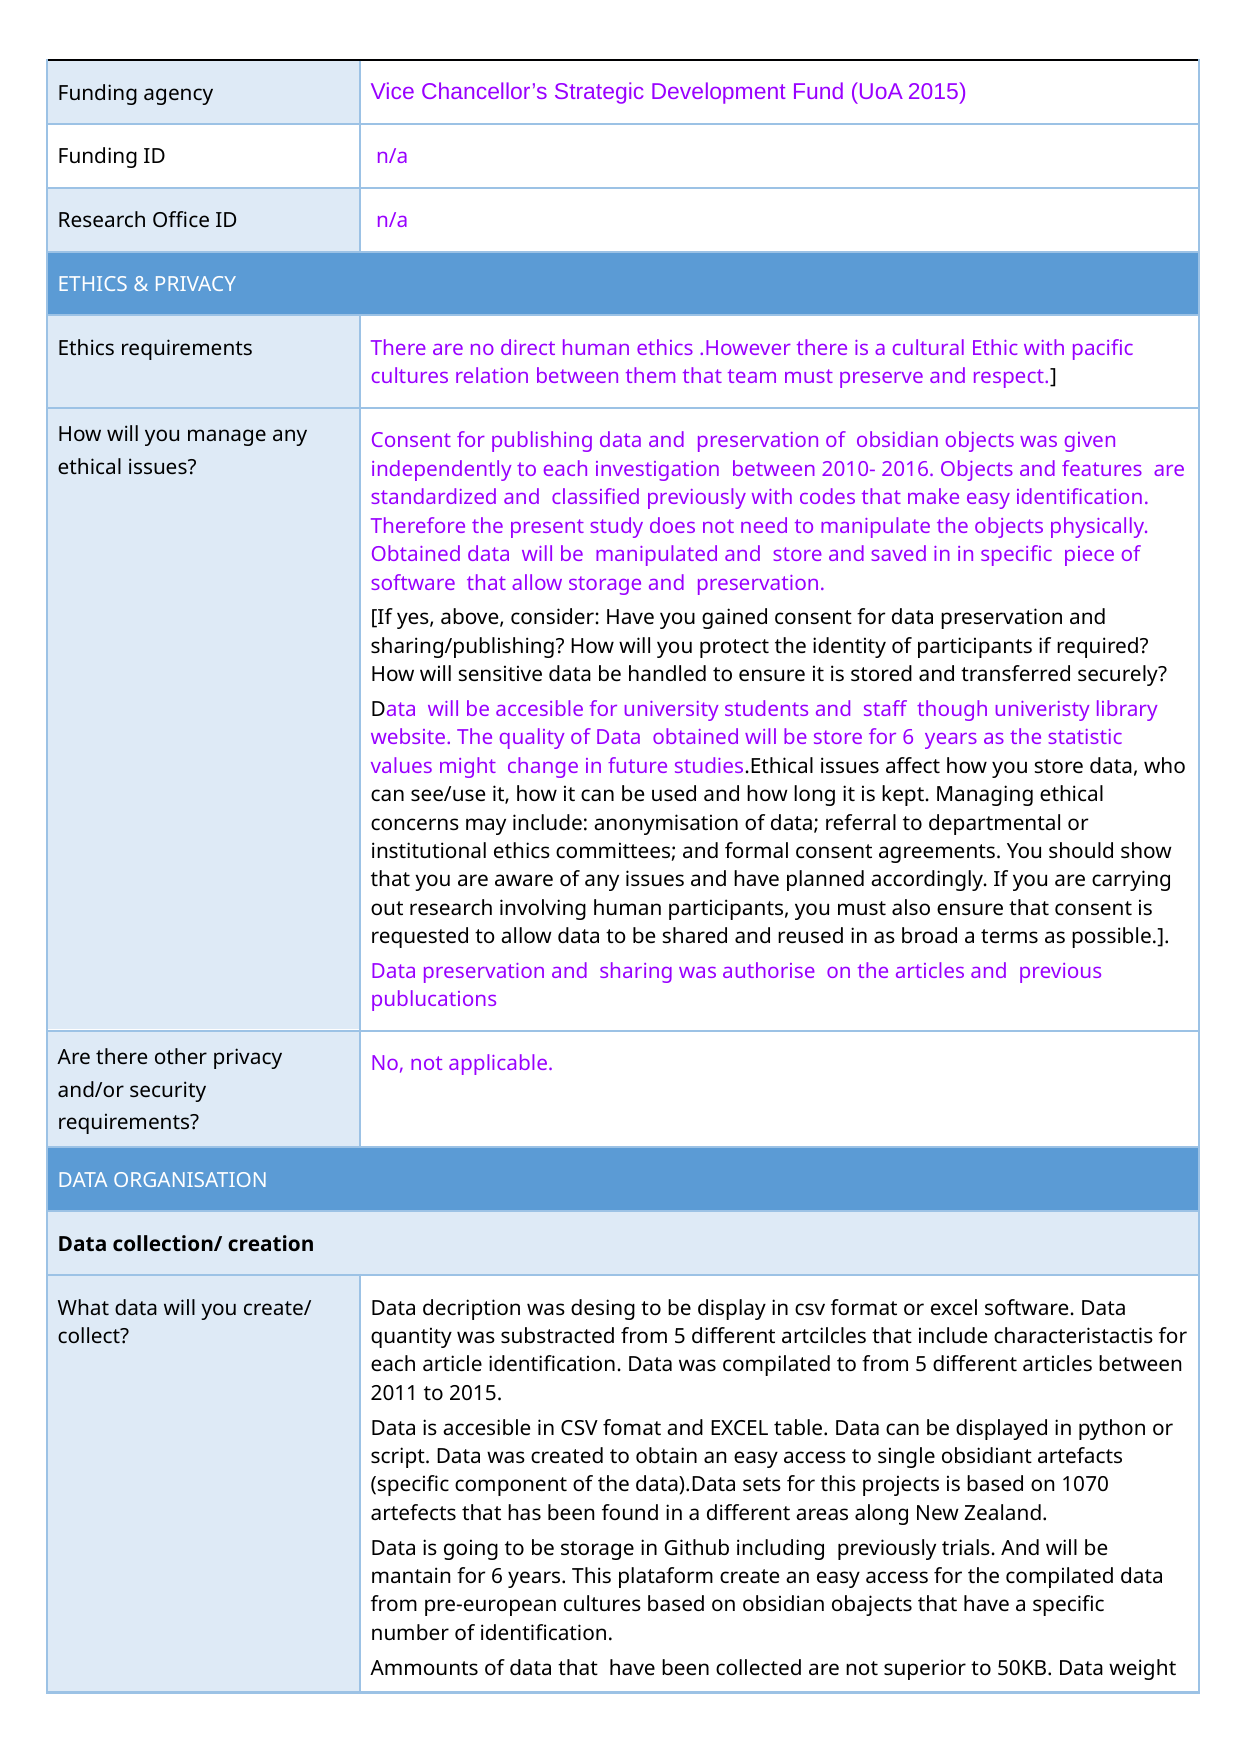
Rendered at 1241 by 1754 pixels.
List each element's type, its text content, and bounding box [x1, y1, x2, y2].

table_cell What data will you create/ collect? [48, 1276, 359, 1691]
table_cell No, not applicable. [361, 1032, 1198, 1146]
table_cell Data collection/ creation [48, 1212, 1198, 1274]
table_cell Ethics requirements [48, 316, 359, 407]
table_cell Funding agency [48, 61, 359, 123]
table_cell There are no direct human ethics .However there is a cultural Ethic with pacific cultures relation between them that team must preserve and respect.] [361, 316, 1198, 407]
table_cell Vice Chancellor’s Strategic Development Fund (UoA 2015) [361, 61, 1198, 123]
table_cell Are there other privacy and/or security requirements? [48, 1032, 359, 1146]
table_cell n/a [361, 189, 1198, 251]
table_cell How will you manage any ethical issues? [48, 409, 359, 1029]
table_cell DATA ORGANISATION [48, 1148, 1198, 1210]
table_cell n/a [361, 125, 1198, 187]
table_cell Funding ID [48, 125, 359, 187]
table_cell ETHICS & PRIVACY [48, 253, 1198, 314]
table_cell Research Office ID [48, 189, 359, 251]
table_cell Data decription was desing to be display in csv format or excel software. Data quantity was substracted from 5 different artcilcles that include characteristactis for each article identification. Data was compilated to from 5 different articles between 2011 to 2015. Data is accesible in CSV fomat and EXCEL table. Data can be displayed in python or script. Data was created to obtain an easy access to single obsidiant artefacts (specific component of the data).Data sets for this projects is based on 1070 artefects that has been found in a different areas along New Zealand. Data is going to be storage in Github including previously trials. And will be mantain for 6 years. This plataform create an easy access for the compilated data from pre-european cultures based on obsidian obajects that have a specific number of identification. Ammounts of data that have been collected are not superior to 50KB. Data weight [361, 1276, 1198, 1691]
table_cell Consent for publishing data and preservation of obsidian objects was given independently to each investigation between 2010- 2016. Objects and features are standardized and classified previously with codes that make easy identification. Therefore the present study does not need to manipulate the objects physically. Obtained data will be manipulated and store and saved in in specific piece of software that allow storage and preservation. [If yes, above, consider: Have you gained consent for data preservation and sharing/publishing? How will you protect the identity of participants if required? How will sensitive data be handled to ensure it is stored and transferred securely? Data will be accesible for university students and staff though univeristy library website. The quality of Data obtained will be store for 6 years as the statistic values might change in future studies.Ethical issues affect how you store data, who can see/use it, how it can be used and how long it is kept. Managing ethical concerns may include: anonymisation of data; referral to departmental or institutional ethics committees; and formal consent agreements. You should show that you are aware of any issues and have planned accordingly. If you are carrying out research involving human participants, you must also ensure that consent is requested to allow data to be shared and reused in as broad a terms as possible.]. Data preservation and sharing was authorise on the articles and previous publucations [361, 409, 1198, 1029]
